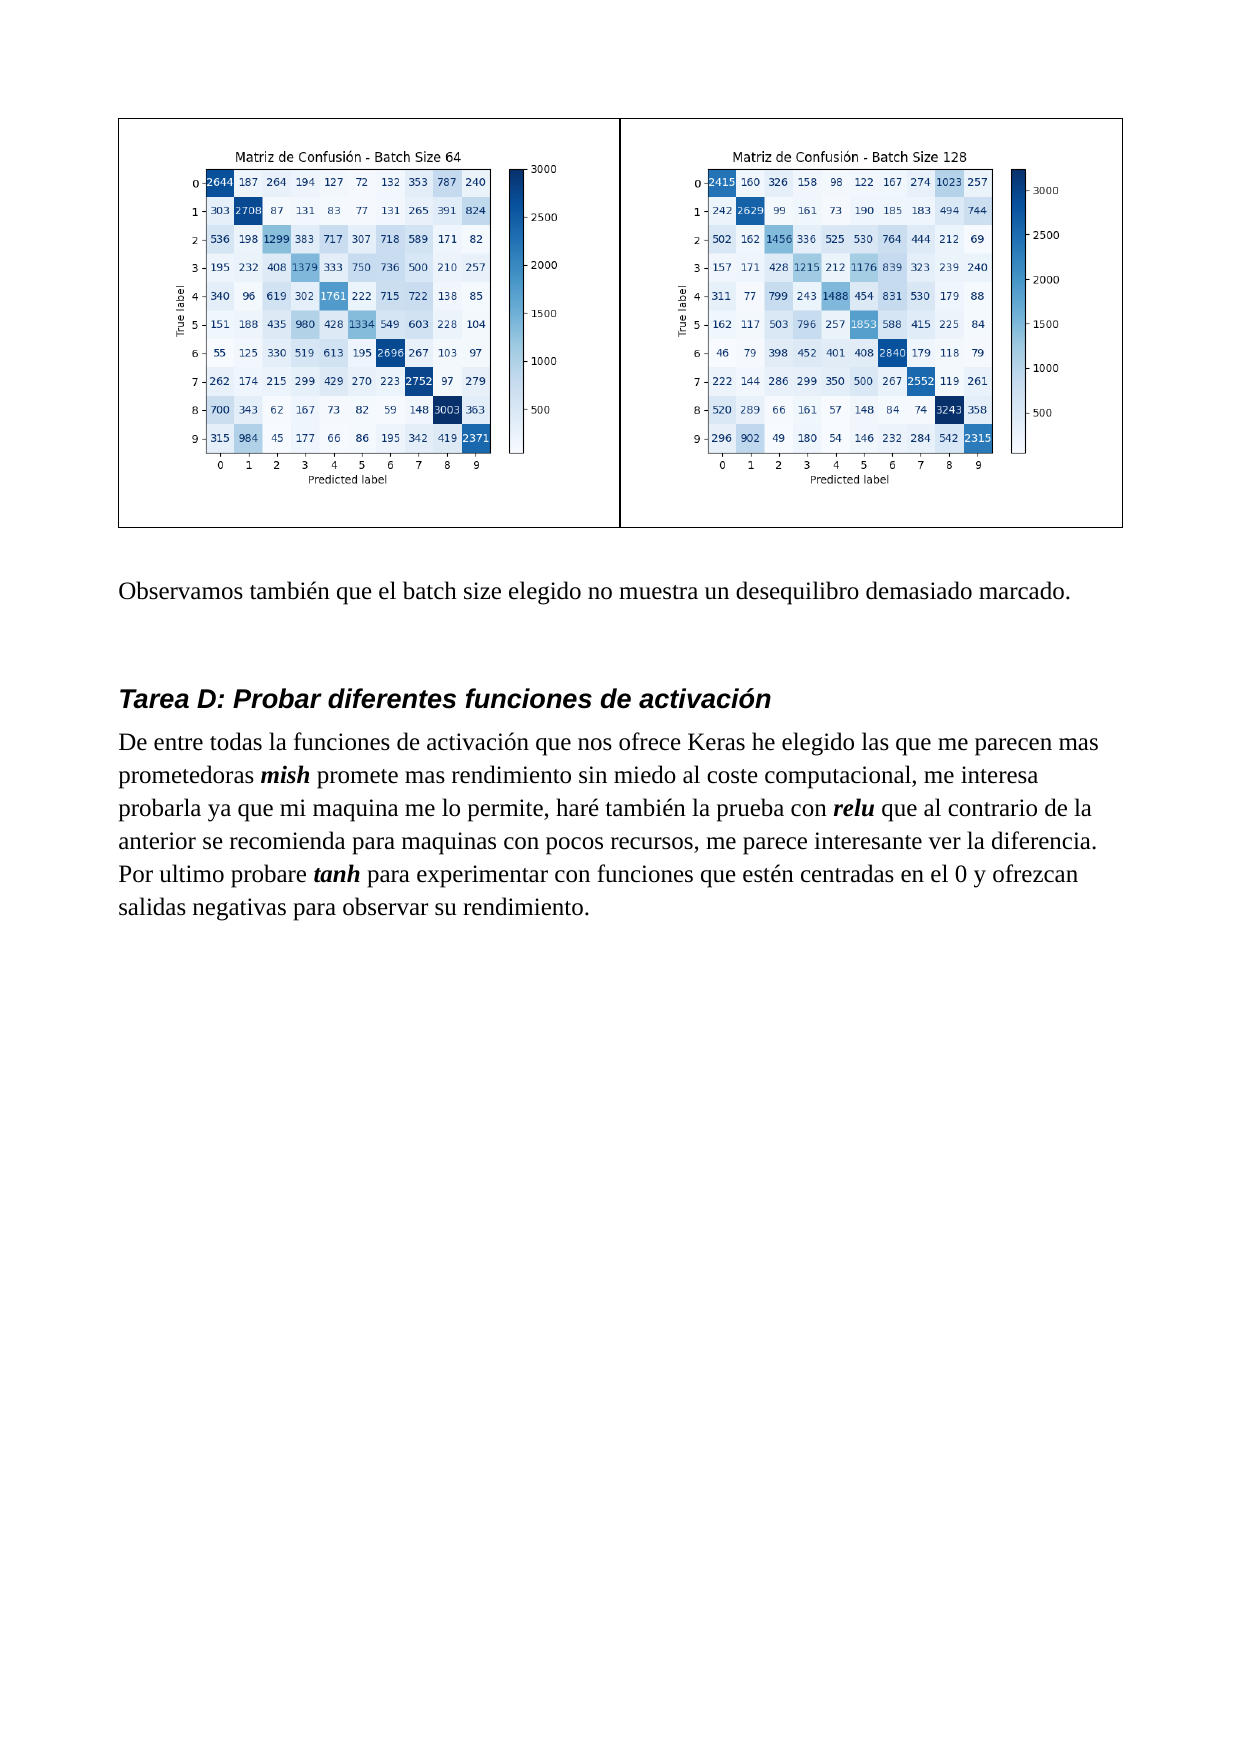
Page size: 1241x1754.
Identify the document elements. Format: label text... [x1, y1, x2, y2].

table_cell [621, 119, 1122, 527]
text De entre todas la funciones de activación que nos ofrece Keras he elegido las que me parecen mas prometedoras mish promete mas rendimiento sin miedo al coste computacional, me interesa probarla ya que mi maquina me lo permite, haré también la prueba con relu que al contrario de la anterior se recomienda para maquinas con pocos recursos, me parece interesante ver la diferencia. Por ultimo probare tanh para experimentar con funciones que estén centradas en el 0 y ofrezcan salidas negativas para observar su rendimiento. [118, 727, 1122, 921]
picture [123, 125, 615, 493]
text Observamos también que el batch size elegido no muestra un desequilibro demasiado marcado. [118, 576, 1122, 604]
picture [625, 125, 1117, 493]
table_cell [119, 119, 619, 527]
subtitle Tarea D: Probar diferentes funciones de activación [118, 683, 1122, 715]
